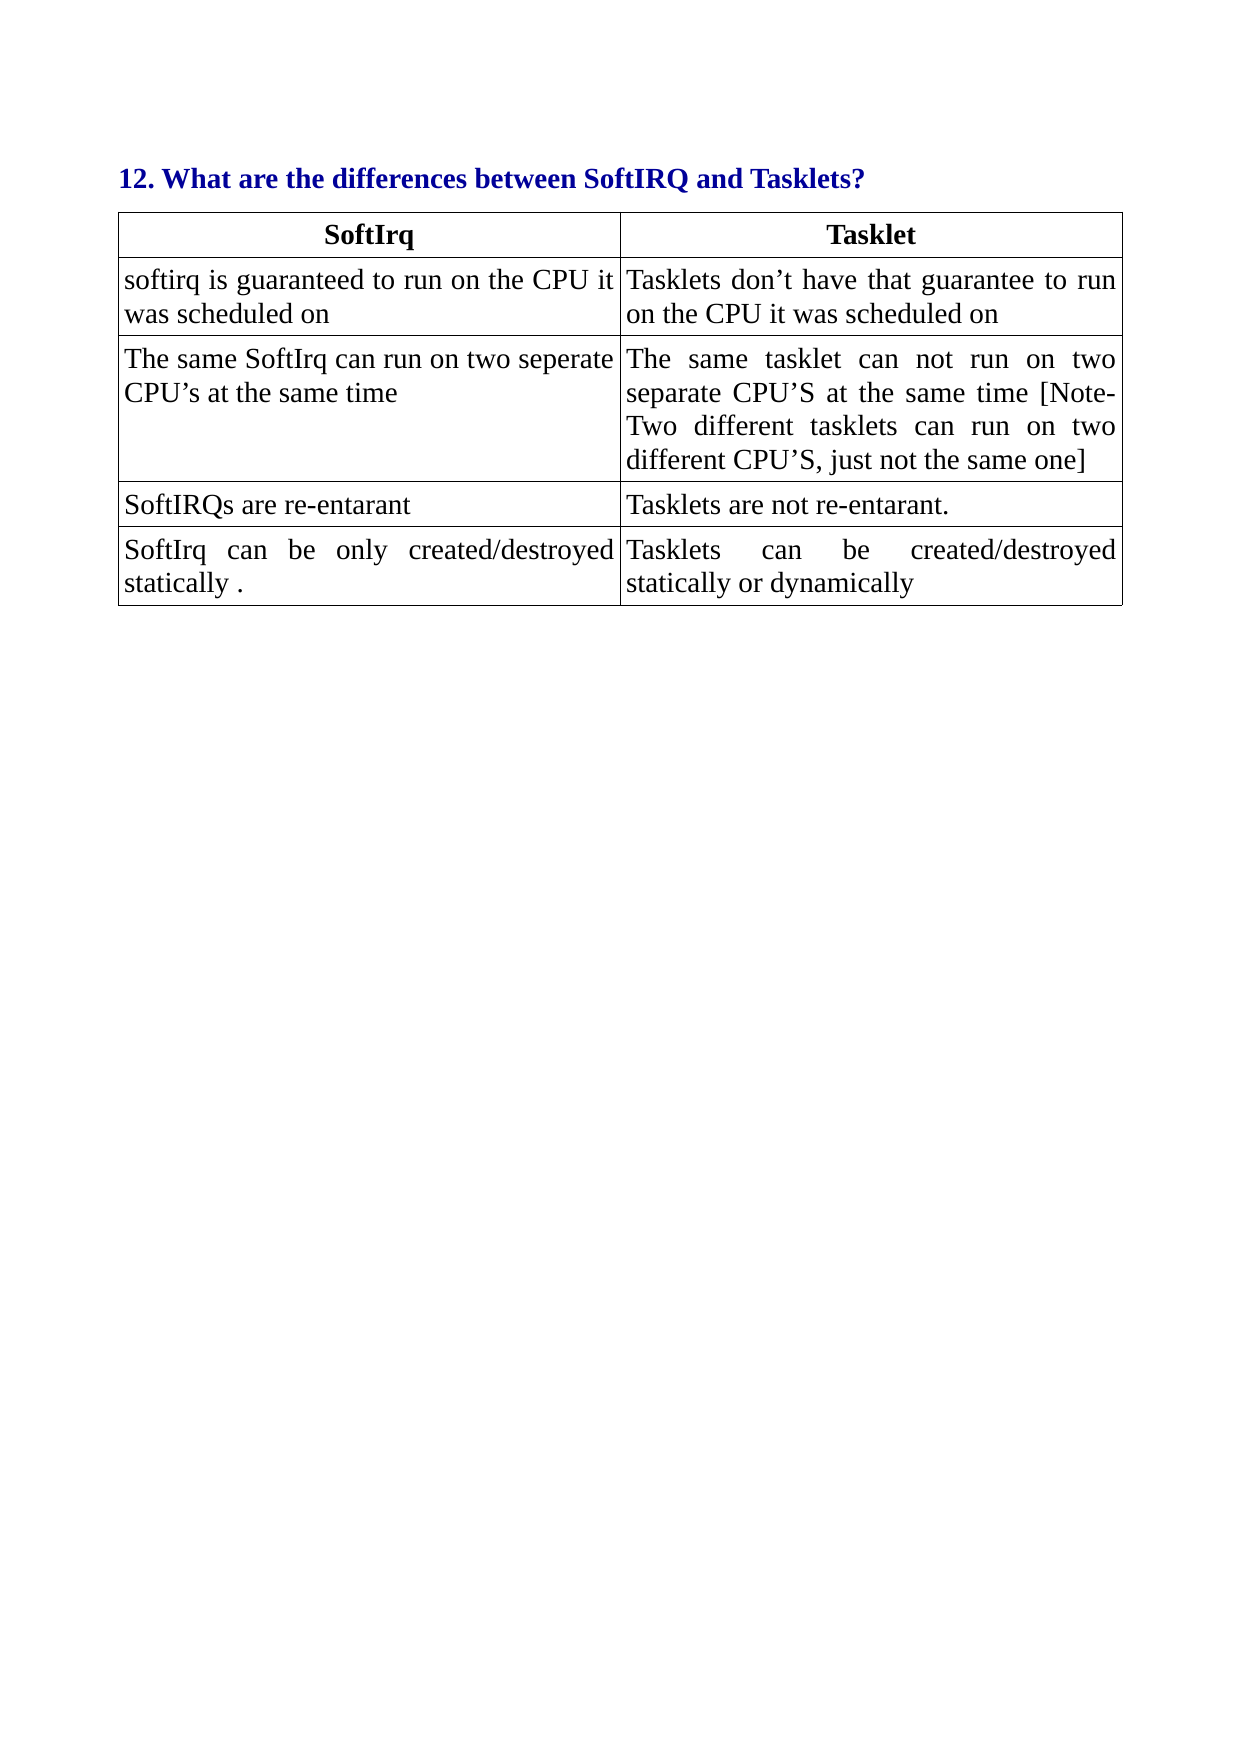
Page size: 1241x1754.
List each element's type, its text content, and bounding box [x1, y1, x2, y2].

table_cell Tasklets don’t have that guarantee to run on the CPU it was scheduled on [621, 258, 1122, 335]
table_cell softirq is guaranteed to run on the CPU it was scheduled on [119, 258, 620, 335]
table_cell The same tasklet can not run on two separate CPU’S at the same time [Note- Two different tasklets can run on two different CPU’S, just not the same one] [621, 336, 1122, 481]
table_cell SoftIrq can be only created/destroyed statically . [119, 527, 620, 605]
table_header Tasklet [621, 213, 1122, 257]
text 12. What are the differences between SoftIRQ and Tasklets? [118, 161, 1122, 195]
table_cell The same SoftIrq can run on two seperate CPU’s at the same time [119, 336, 620, 481]
table_header SoftIrq [119, 213, 620, 257]
table_cell SoftIRQs are re-entarant [119, 482, 620, 526]
table_cell Tasklets are not re-entarant. [621, 482, 1122, 526]
table_cell Tasklets can be created/destroyed statically or dynamically [621, 527, 1122, 605]
